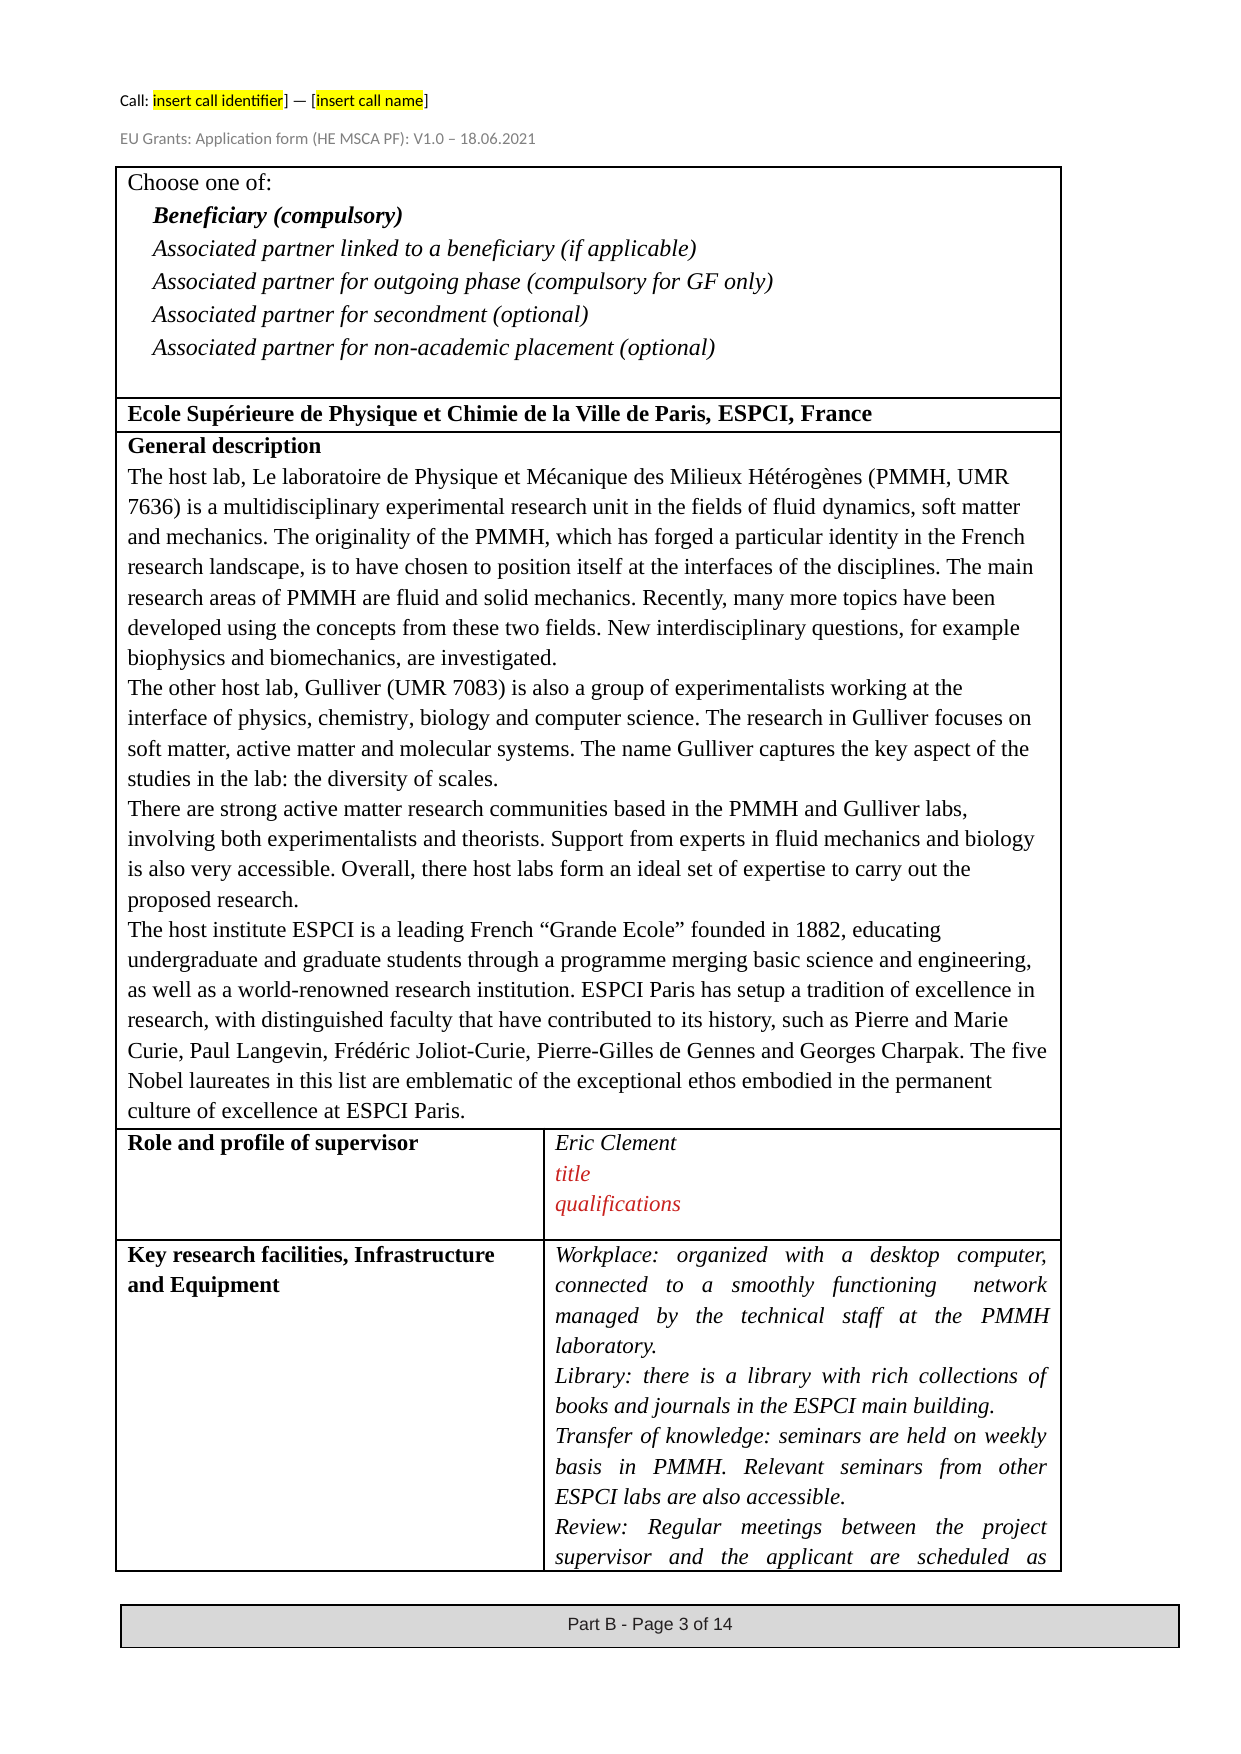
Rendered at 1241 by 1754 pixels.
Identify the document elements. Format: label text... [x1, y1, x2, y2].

table_cell Key research facilities, Infrastructure and Equipment [117, 1241, 543, 1570]
table_cell Role and profile of supervisor [117, 1130, 543, 1239]
table_cell Ecole Supérieure de Physique et Chimie de la Ville de Paris, ESPCI, France [117, 399, 1060, 431]
table_header Choose one of:  Beneficiary (compulsory)  Associated partner linked to a beneficiary (if applicable)  Associated partner for outgoing phase (compulsory for GF only)  Associated partner for secondment (optional)  Associated partner for non-academic placement (optional) [117, 168, 1060, 397]
table_cell Eric Clement title qualifications [545, 1130, 1060, 1239]
table_cell General description The host lab, Le laboratoire de Physique et Mécanique des Milieux Hétérogènes (PMMH, UMR 7636) is a multidisciplinary experimental research unit in the fields of fluid dynamics, soft matter and mechanics. The originality of the PMMH, which has forged a particular identity in the French research landscape, is to have chosen to position itself at the interfaces of the disciplines. The main research areas of PMMH are fluid and solid mechanics. Recently, many more topics have been developed using the concepts from these two fields. New interdisciplinary questions, for example biophysics and biomechanics, are investigated. The other host lab, Gulliver (UMR 7083) is also a group of experimentalists working at the interface of physics, chemistry, biology and computer science. The research in Gulliver focuses on soft matter, active matter and molecular systems. The name Gulliver captures the key aspect of the studies in the lab: the diversity of scales. There are strong active matter research communities based in the PMMH and Gulliver labs, involving both experimentalists and theorists. Support from experts in fluid mechanics and biology is also very accessible. Overall, there host labs form an ideal set of expertise to carry out the proposed research. The host institute ESPCI is a leading French “Grande Ecole” founded in 1882, educating undergraduate and graduate students through a programme merging basic science and engineering, as well as a world-renowned research institution. ESPCI Paris has setup a tradition of excellence in research, with distinguished faculty that have contributed to its history, such as Pierre and Marie Curie, Paul Langevin, Frédéric Joliot-Curie, Pierre-Gilles de Gennes and Georges Charpak. The five Nobel laureates in this list are emblematic of the exceptional ethos embodied in the permanent culture of excellence at ESPCI Paris. [117, 433, 1060, 1127]
table_cell Workplace: organized with a desktop computer, connected to a smoothly functioning network managed by the technical staff at the PMMH laboratory. Library: there is a library with rich collections of books and journals in the ESPCI main building. Transfer of knowledge: seminars are held on weekly basis in PMMH. Relevant seminars from other ESPCI labs are also accessible. Review: Regular meetings between the project supervisor and the applicant are scheduled as [545, 1241, 1060, 1570]
